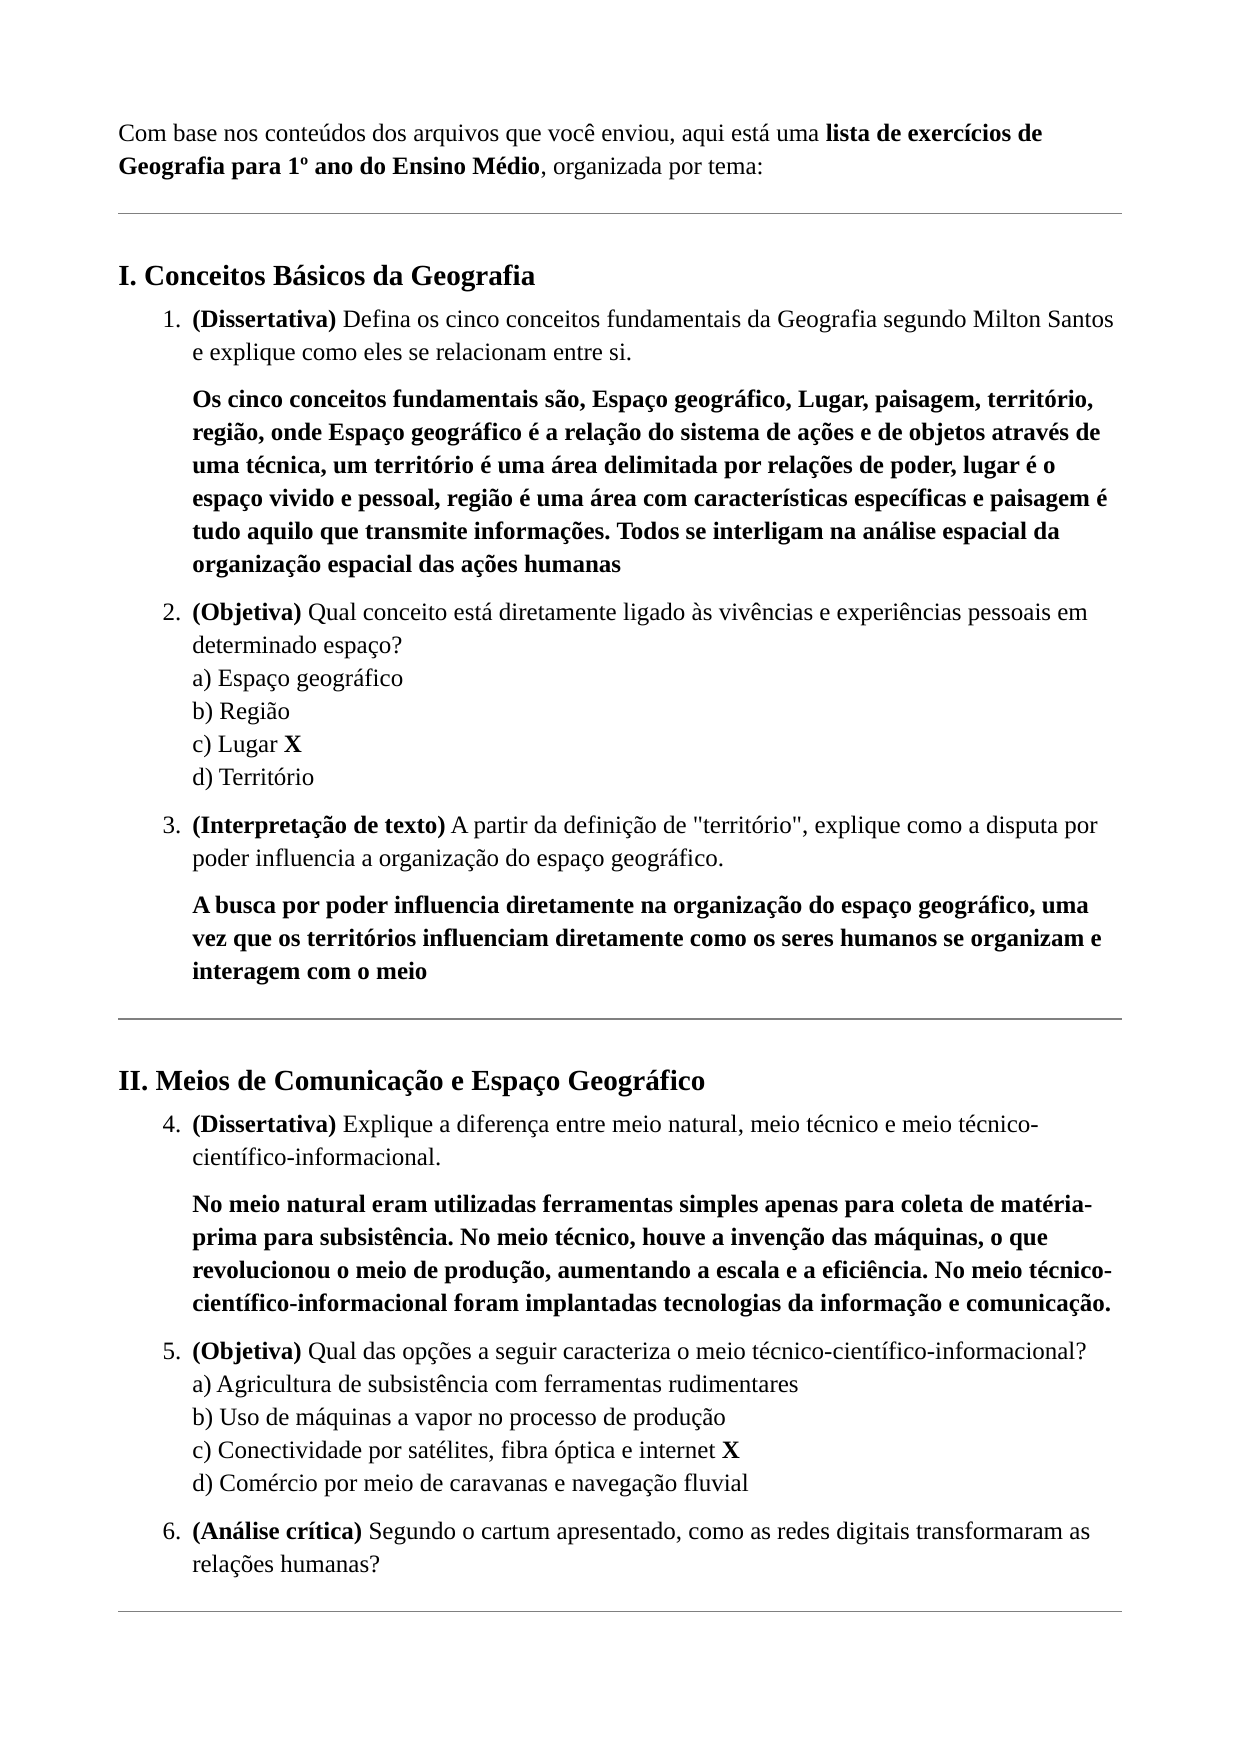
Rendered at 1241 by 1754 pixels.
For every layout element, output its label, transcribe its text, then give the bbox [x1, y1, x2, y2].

list A busca por poder influencia diretamente na organização do espaço geográfico, uma vez que os territórios influenciam diretamente como os seres humanos se organizam e interagem com o meio [162, 890, 1122, 985]
list No meio natural eram utilizadas ferramentas simples apenas para coleta de matéria-prima para subsistência. No meio técnico, houve a invenção das máquinas, o que revolucionou o meio de produção, aumentando a escala e a eficiência. No meio técnico-científico-informacional foram implantadas tecnologias da informação e comunicação. [162, 1189, 1122, 1317]
list (Interpretação de texto) A partir da definição de "território", explique como a disputa por poder influencia a organização do espaço geográfico. [162, 810, 1122, 871]
list (Objetiva) Qual conceito está diretamente ligado às vivências e experiências pessoais em determinado espaço? a) Espaço geográfico b) Região c) Lugar X d) Território [162, 597, 1122, 791]
list (Dissertativa) Explique a diferença entre meio natural, meio técnico e meio técnico-científico-informacional. [162, 1109, 1122, 1171]
list Os cinco conceitos fundamentais são, Espaço geográfico, Lugar, paisagem, território, região, onde Espaço geográfico é a relação do sistema de ações e de objetos através de uma técnica, um território é uma área delimitada por relações de poder, lugar é o espaço vivido e pessoal, região é uma área com características específicas e paisagem é tudo aquilo que transmite informações. Todos se interligam na análise espacial da organização espacial das ações humanas [162, 384, 1122, 578]
list (Dissertativa) Defina os cinco conceitos fundamentais da Geografia segundo Milton Santos e explique como eles se relacionam entre si. [162, 304, 1122, 365]
list (Análise crítica) Segundo o cartum apresentado, como as redes digitais transformaram as relações humanas? [162, 1516, 1122, 1578]
subtitle II. Meios de Comunicação e Espaço Geográfico [118, 1063, 1122, 1096]
text Com base nos conteúdos dos arquivos que você enviou, aqui está uma lista de exercícios de Geografia para 1º ano do Ensino Médio, organizada por tema: [118, 118, 1122, 180]
subtitle I. Conceitos Básicos da Geografia [118, 258, 1122, 291]
list (Objetiva) Qual das opções a seguir caracteriza o meio técnico-científico-informacional? a) Agricultura de subsistência com ferramentas rudimentares b) Uso de máquinas a vapor no processo de produção c) Conectividade por satélites, fibra óptica e internet X d) Comércio por meio de caravanas e navegação fluvial [162, 1336, 1122, 1497]
